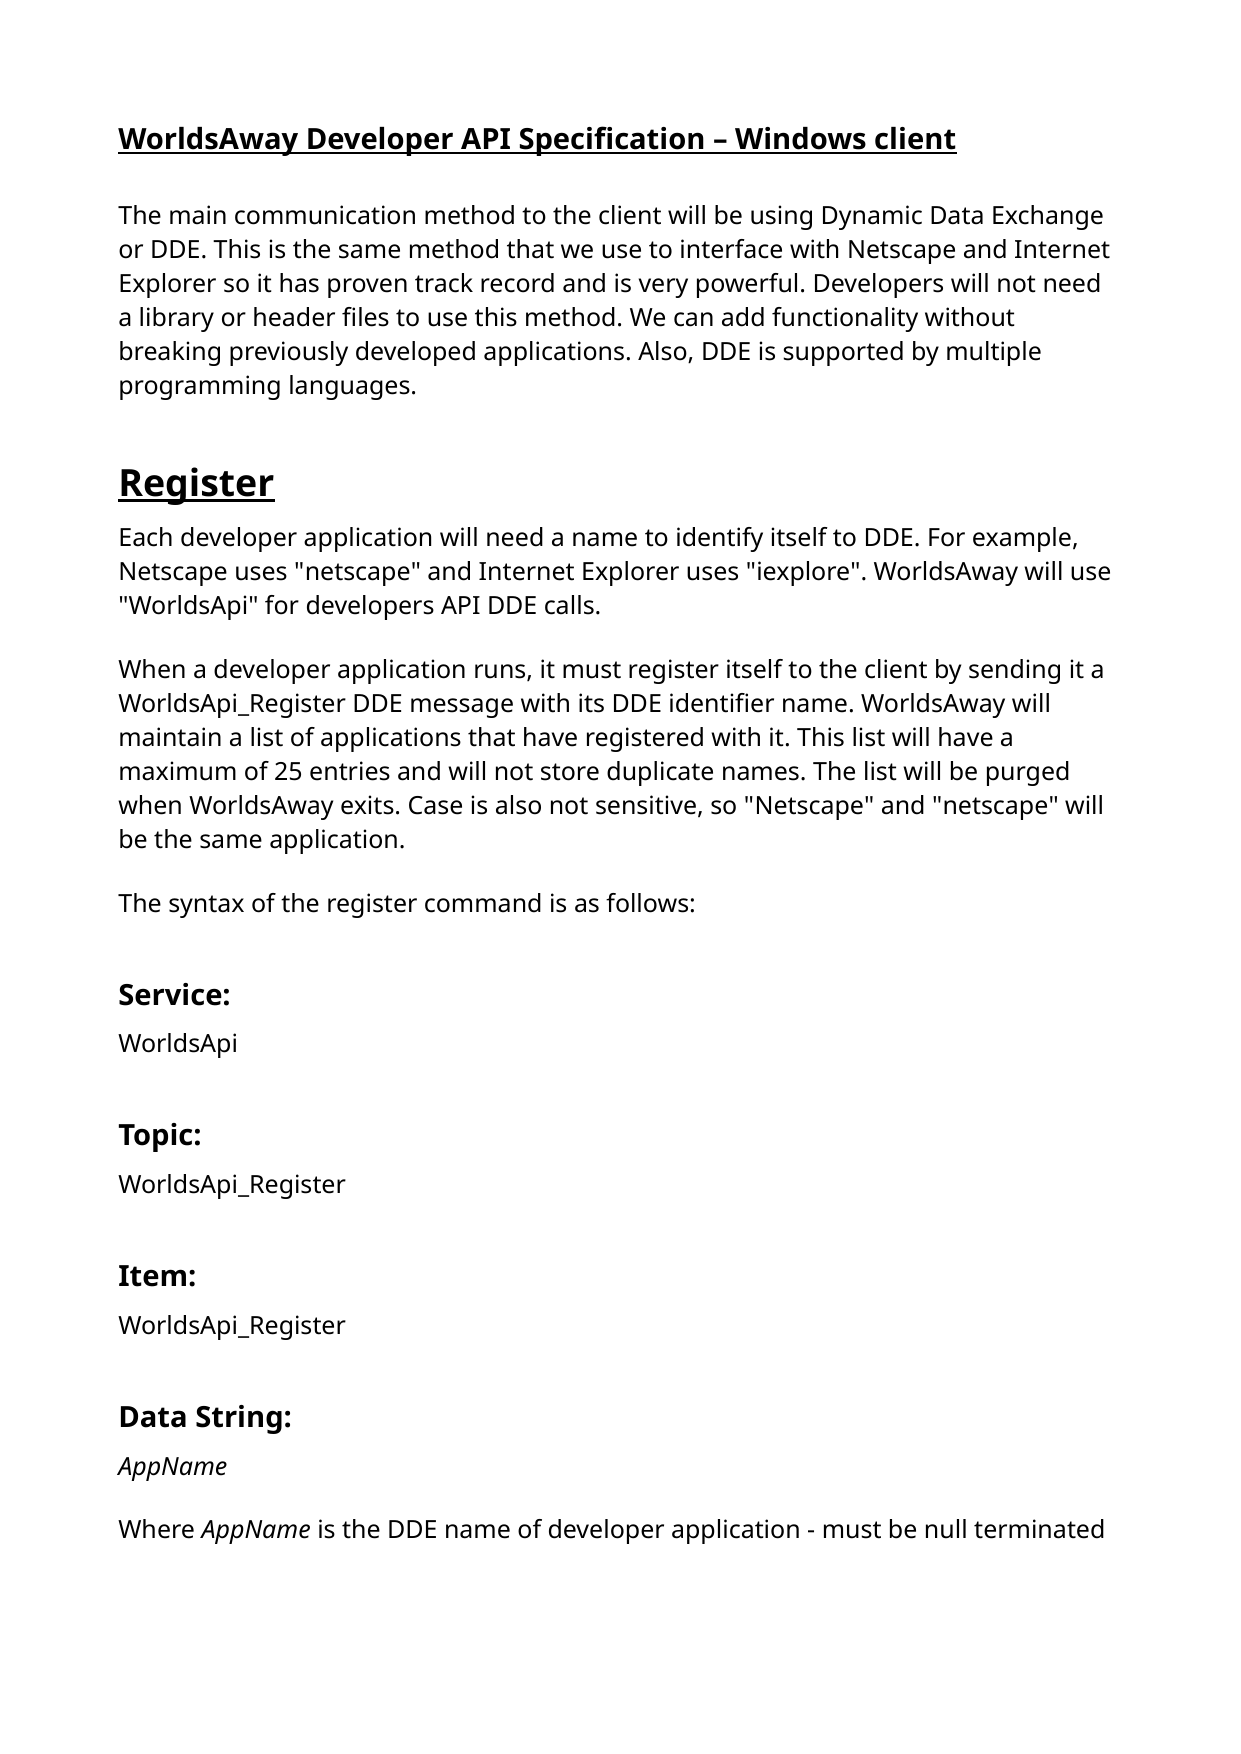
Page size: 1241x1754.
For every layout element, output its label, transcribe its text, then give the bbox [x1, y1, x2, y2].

text WorldsAway Developer API Specification – Windows client [118, 118, 1122, 158]
table_header The main communication method to the client will be using Dynamic Data Exchange or DDE. This is the same method that we use to interface with Netscape and Internet Explorer so it has proven track record and is very powerful. Developers will not need a library or header files to use this method. We can add functionality without breaking previously developed applications. Also, DDE is supported by multiple programming languages. Register Each developer application will need a name to identify itself to DDE. For example, Netscape uses "netscape" and Internet Explorer uses "iexplore". WorldsAway will use "WorldsApi" for developers API DDE calls. When a developer application runs, it must register itself to the client by sending it a WorldsApi_Register DDE message with its DDE identifier name. WorldsAway will maintain a list of applications that have registered with it. This list will have a maximum of 25 entries and will not store duplicate names. The list will be purged when WorldsAway exits. Case is also not sensitive, so "Netscape" and "netscape" will be the same application. The syntax of the register command is as follows: Service: WorldsApi Topic: WorldsApi_Register Item: WorldsApi_Register Data String: AppName Where AppName is the DDE name of developer application - must be null terminated Transaction Type: XTYP_POKE Sends: (one of the following codes via a WorldsApi_Ack message) 0 - command sent successfully 8 - too many names already registered 9 - application name already registered Description: This call tells WorldsAway to start sending the application AppName all API messages. The maximum length of AppName is 50 characters. If AppName is greater than 50 characters, it will truncate the name at 50 characters. The maximum number of applications that can be registered at one time is 25. All register requests after that will be denied. Case is not sensitive for AppName. Thus, "Bingo" and "bingo" will be the same application. It is not critical that applications have unique names but it would avoid problems with users running two different applications with the same name at the same time. Unregister When a developer application exits, it must unregister itself from WorldsAway by sending it a WorldsApi_Unregister DDE message with its DDE identifier name. The syntax of the unregister command is as follows: Service: WorldsApi Topic: WorldsApi_Unregister Item: WorldsApi_Unregister Data String: AppName AppName is the DDE name of developer application - must be null terminated Transaction Type: XTYP_POKE Sends: one of the following codes via a WorldsApi_Ack message: 0 - command sent successfully 10 - application name was not registered Description: This call tells WorldsAway to stop sending API messages. The maximum length of AppName is 50 characters. If AppName is greater than 50 characters, it will truncate the name at 50 characters. Send Once an application has registered, it can start sending and receiving data. To send a data stream, it must use the WorldsApi_Send DDE command. This command allows sending data to one avatars, multiple avatars or all the avatars in the current region. To send to multiple avatars, the AvatarName argument must be a long string of names separated by the formfeed character (0x0C). To send to all the avatars in a region, leave the AvatarName argument blank. The syntax of the send command is as follows: Service: WorldsApi Topic: WorldsApi_Send Item: WorldsApi_Send Data String: AppName<FF> AvatarName [<LF>AvatarName [<LF>AvatarName]...]<FF> DataLength<FF>Data Where: <FF> represents a formfeed character (0x0C). Arguments must be separated by <FF> characters <LF> represents a linefeed character (0x0A). Arguments that may be a list must separate list items by <FF> characters. AppName is the DDE name of developer application AvatarName is the name or names of avatars to send to. If AvatarName is blank, then send to all the avatars in the same region as the sender. If more than one name is specified, names must be separated by a linefeed character <LF> (0x0A). DataLength is the length of data stream Data is the data to send - may contain null's or any other special characters Transaction Type: XTYP_POKE Sends: one of the following codes via a WorldsApi_Ack message: 0 - command sent successfully 1 - target avatar is not logged on * 2 - your avatar not allowed to send/receive API messages 3 - target avatar is not allowed to send/receive API messages * 4 - you are in a region that does not allow API messages 5 - target avatar is in a region that doesn't allow API messages * 6 - your avatar is currently busy 7 - target avatar is currently busy * 10 - application name was not registered 14 - one or more arguments are missing 15 - data length <= 0 16 - no data was specified 17 - you have not logged in yet Note: Result codes marked by asterisk (*) are only returned if a single target avatar was specified in the Send request. If multiple avatars or the entire region are specified, result 0 will be returned, even if results codes 1, 3, 5 or 7 apply to any or all of the target avatars individually. Secondary Actions: Sends a WorldsApi_Receive DDE message to the target if successful. Description: This call sends a data stream to the specified avatar or avatars, or to everyone in the region is no avatar is specified. The maximum length of AppName is 50 characters. If AppName is greater than 50 characters, it will truncate the name at 50 characters. The maximum length of AvatarName is 255 characters. If AvatarName is greater than 255 characters, it will truncate the name(s) at 255 characters. If more than one avatar name is specified in AvatarName, each name must be separated by the linefeed character which is 10 in decimal and 0x0A in hex. There must be no blanks before or after the linefeed characters unless they are part of the avatar name. The maximum amount of data that can be sent is decimal 4000 bytes. If DataLength is greater than 4000, it will truncate the data at 4000 bytes. The arguments in the argument string must be separated by formfeed characters which is 12 in decimal and 0x0c in hex. There must be no blanks before or after the formfeed characters unless they are part of the argument. Note that if AvatarName contains multiple avatars, result codes 1, 3, 5 and 7 will not be returned even if all the avatars meet the description of the error. Thus the command will always return 0 for multiple avatars unless errors 2, 4, 6, 10, 14, 15, 16 or 17 occur. To get codes 1, 3, 5 and 7, a developer application should send separate commands to each avatar. ACK (acknowledge) When an application makes any WorldsApi command except for the WorldsApi_GetAllTextcommand, an acknowledge command is sent back to the application via a WorldsApi_Ack message. This message contains the status of the command. The syntax of the acknowledge message is as follows: Service: WorldsApi Topic: WorldsApi_Ack Item: WorldsApi_Ack Data String: Result Where: Result is one of the following result codes 0 - command sent successfully 1 - target avatar is not logged on 2 - your avatar not allowed to send/receive API messages 3 - target avatar is not allowed to send/receive API messages 4 - you are in a region that does not allow API messages 5 - target avatar is in a region that doesn't allow API messages 6 - your avatar is currently busy 7 - target avatar is currently busy 8 - too many names already registered 9 - application name already registered 10 - application name was not registered 11 - no text was specified 12 - mode was ESP but no avatar name was specified 13 - mode was speak or think but your avatar is a ghost 14 - one or more arguments are missing 15 - data length <= 0 16 - no data was specified 17 - you have not logged in yet Transaction Type: XTYP_POKE Description: This message is sent from WorldsAway to the developer application when it receives any WorldsApi command except for the WorldsApi_GetAllText command. A developer application should wait for this message after it sends a WorldsApi command to make sure it was sent successfully but it is not mandatory. In order for an developer application to receive an ACK message, it must send the AppNameparameter correctly for all commands. Otherwise, WorldsAway will not know which application to send the result codes to. Receive When a message is sent using the WorldsApi_Send command, the avatar that the message was directed to receives a WorldsApi_Receive. The message is sent to the developer application specified by the sender's AppName only if the developer application has registered with the receiving client. The syntax of the receive message is as follows: Service: WorldsApi Topic: WorldsApi_Receive Item: WorldsApi_Receive Data String: AvatarName<FF> DataLength<FF> Data Where: <FF> represents a formfeed character (0x0C). Arguments must be separated by <FF> characters AvatarName is the name of avatar that sent the data DataLength is the length of data stream Data is the data sent Transaction Type: XTYP_POKE Description: This is the message that WorldsAway sends when it receives a message from a WorldsApi_Sendmessage. Developer applications must be set up to listen for this message and process it when it arrives. The maximum length of AvatarName is 31 characters. The maximum length DataLength is 4000 bytes. The arguments in the argument string will be separated by the formfeed character which is 12 in decimal and 0x0c in hex. There will be no blanks before or after the formfeed characters unless they are part of the argument. Communicate The WorldsApi_Communicate command allows an application to send a speech, thought or ESP message. It has the exact same effect as an avatar in speech, thought or ESP mode typing in a string and pressing enter. The syntax of the communicate command is as follows: Service: WorldsApi Topic: WorldsApi_Communicate Item: WorldsApi_Communicate Data String: AppName<FF> Mode<FF> AvatarName<FF> Text Where: <FF> represents a formfeed character (0x0C). Arguments must be separated by <FF> characters AppName - DDE name of developer application Mode is the communication type for the message. Must be one of: 0 - speak (default) 1 - think 2 - ESP AvatarName is the name of avatar to send data to if type is ESP; else it is ignored - only one name allowed Text is the text to send. Transaction Type: XTYP_POKE Sends: one of the following codes via a WorldsApi_Ack message: 0 - command sent successfully 6 - your avatar is currently busy 10 - application name was not registered 11 - no text was specified 12 - mode was ESP but no avatar name was specified 13 - mode was speak or think but your avatar is a ghost 14 - one or more arguments are missing 17 - you have not logged in yet Description: This call sends the specified Text as a speak or think message depending on if the client is currently in speak or think mode. The maximum length of AvatarName is 31 characters. If AvatarName is greater than 31 characters, it will truncate the name at 31 characters. The maximum length of Text is 255 characters. If Text is greater than 255 characters, it will be truncated at 255 characters. The arguments in the argument string must be separated by formfeed characters which is 12 in decimal and 0x0c in hex. There must be no blanks before or after the formfeed characters unless they are part of the argument. If no mode is specified, it will default to 0 (speech). GetAllText The WorldsApi_GetAllText command allows an application to retrieve the entire contents of the speech window. Only the text that is currently visible in the window and text visible via the scrollbar will be retrievable. Note that this is the only command that uses the XTYP_REQUEST transaction type which also means that the AppName must be sent as an item string. If the command fails, it will return an empty string. The syntax of the get all text command is as follows: Service: WorldsApi Topic: WorldsApi_GetAllText Item: AppName AppName is the DDE name of developer application - must be null terminated Transaction Type: XTYP_REQUEST Returns: Text from speech window (via a HDDEDATA structure). Sends: one of the following codes via a WorldsApi_Ack message: 0 - command sent successfully 10 - application name was not registered. 17 - you have not logged in yet Description: This call retrieves the entire contents of the speech window. The return text will be null terminated so a string length function such as strlen can be used to retrieve the length. [118, 198, 1118, 1575]
